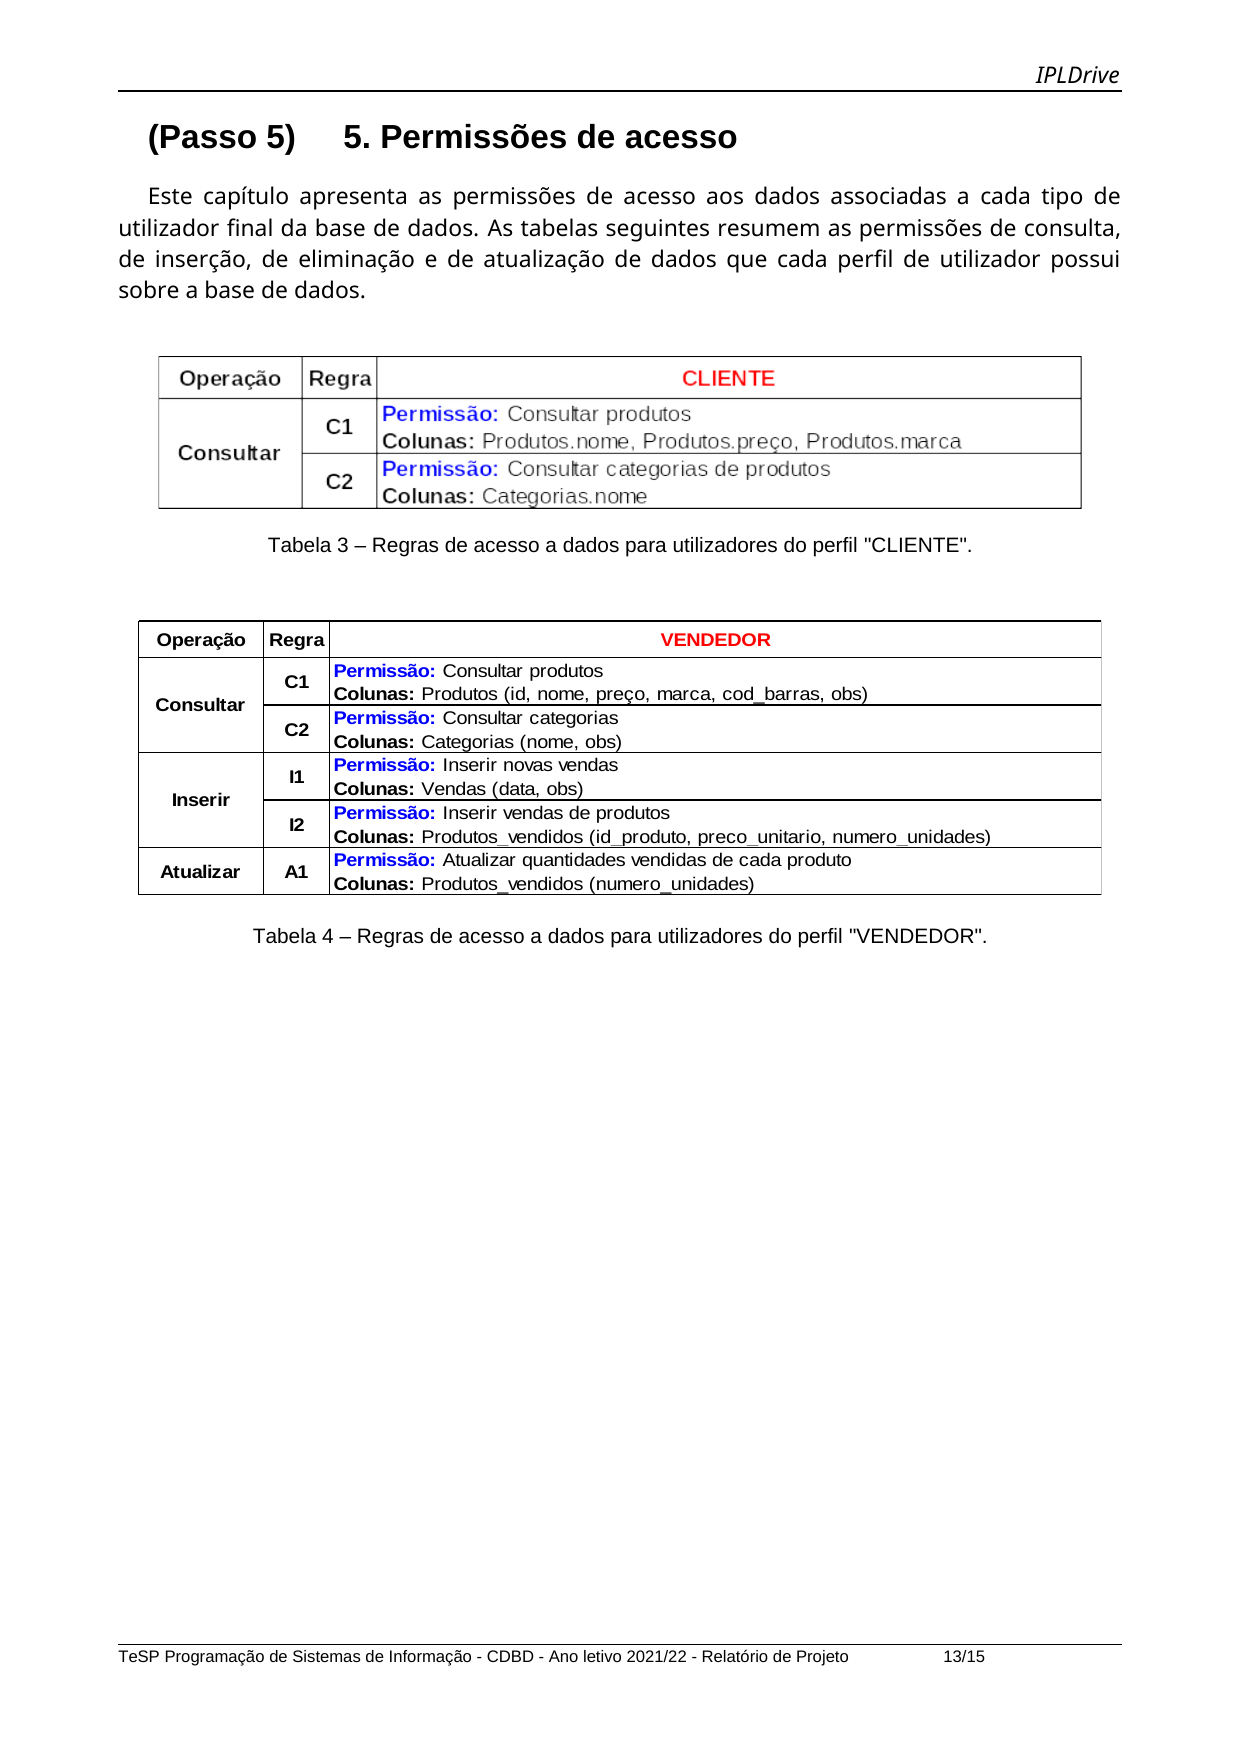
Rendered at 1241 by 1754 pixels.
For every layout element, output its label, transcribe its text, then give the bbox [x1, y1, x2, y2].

text Tabela 4 – Regras de acesso a dados para utilizadores do perfil "VENDEDOR". [118, 924, 1122, 948]
subtitle 5. Permissões de acesso [118, 117, 1122, 155]
text Tabela 3 – Regras de acesso a dados para utilizadores do perfil "CLIENTE". [118, 533, 1122, 557]
text Este capítulo apresenta as permissões de acesso aos dados associadas a cada tipo de utilizador final da base de dados. As tabelas seguintes resumem as permissões de consulta, de inserção, de eliminação e de atualização de dados que cada perfil de utilizador possui sobre a base de dados. [118, 180, 1122, 305]
